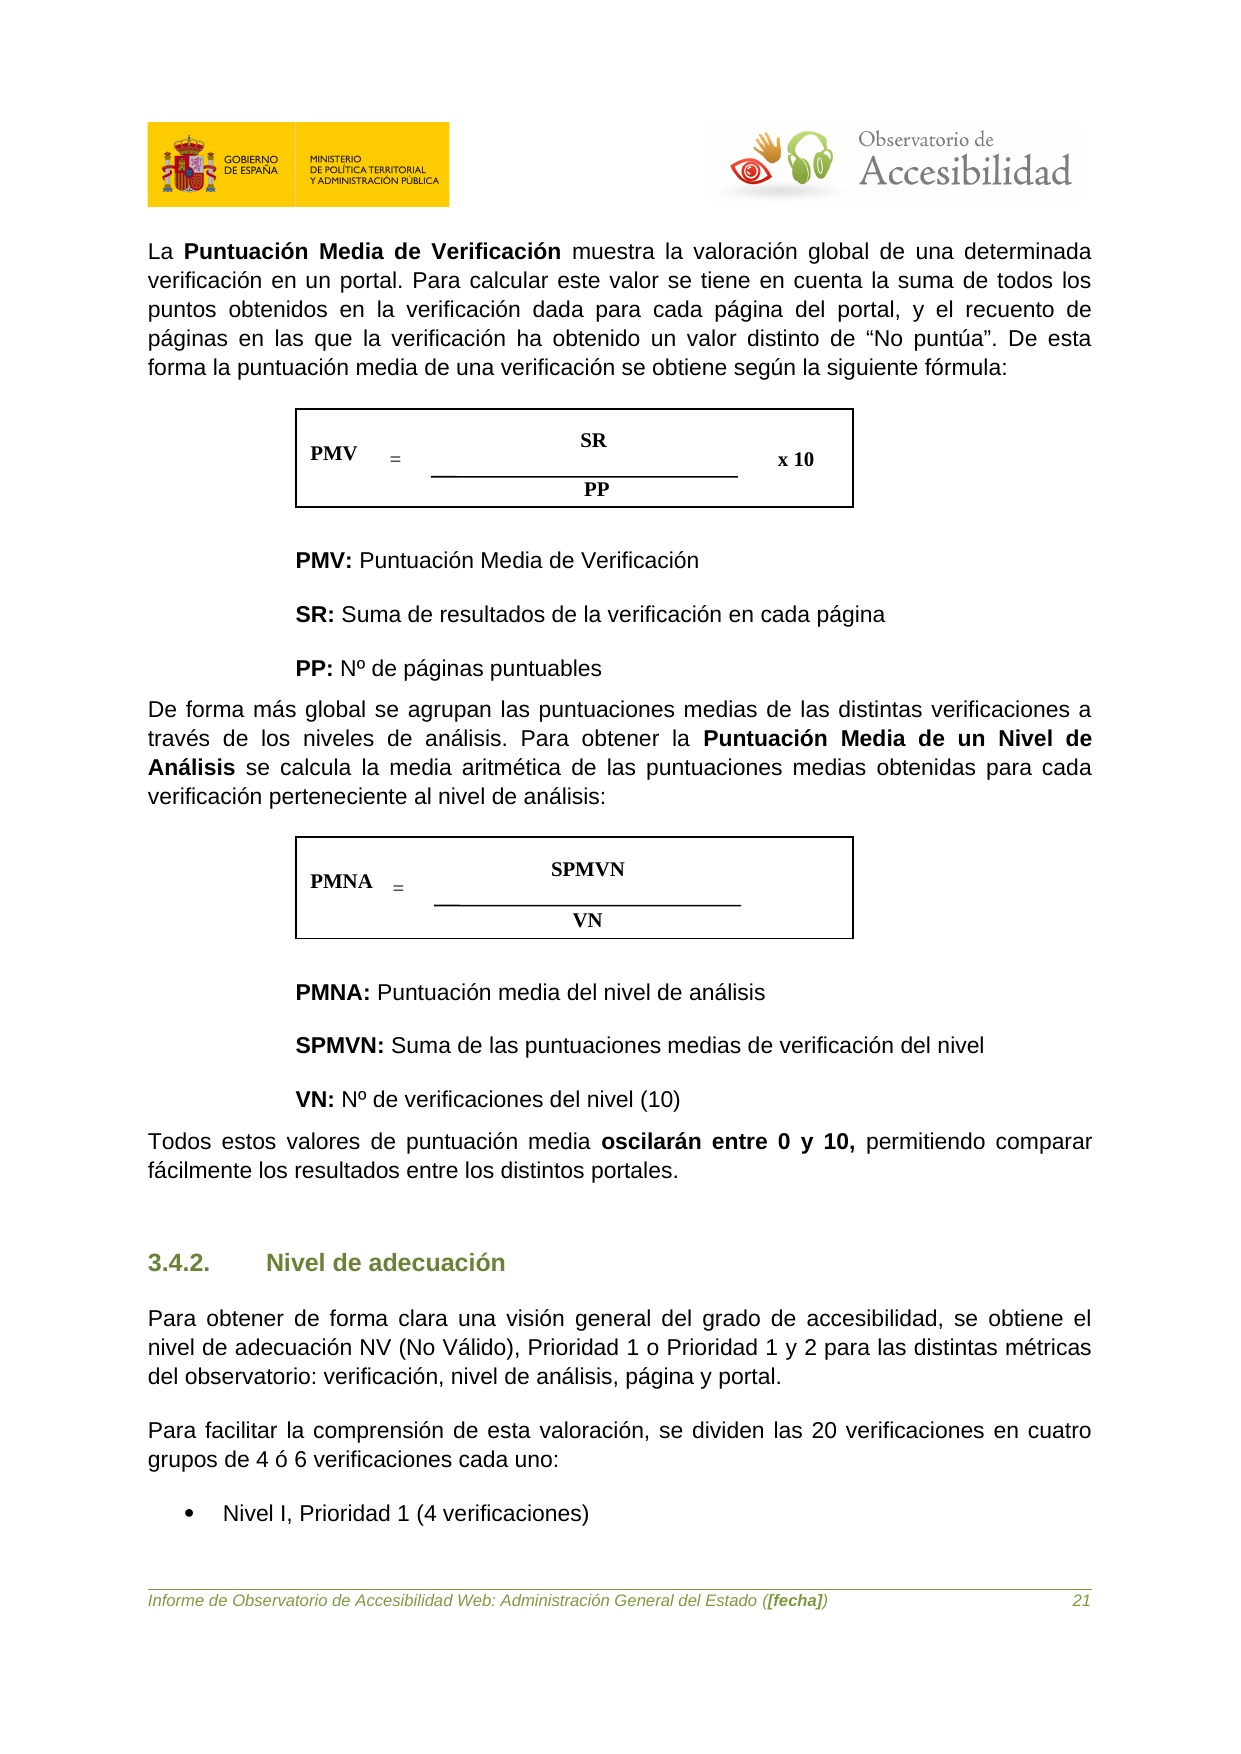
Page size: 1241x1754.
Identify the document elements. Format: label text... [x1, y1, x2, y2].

text De forma más global se agrupan las puntuaciones medias de las distintas verificaciones a través de los niveles de análisis. Para obtener la Puntuación Media de un Nivel de Análisis se calcula la media aritmética de las puntuaciones medias obtenidas para cada verificación perteneciente al nivel de análisis: [148, 696, 1092, 809]
text Todos estos valores de puntuación media oscilarán entre 0 y 10, permitiendo comparar fácilmente los resultados entre los distintos portales. [148, 1128, 1092, 1183]
text La Puntuación Media de Verificación muestra la valoración global de una determinada verificación en un portal. Para calcular este valor se tiene en cuenta la suma de todos los puntos obtenidos en la verificación dada para cada página del portal, y el recuento de páginas en las que la verificación ha obtenido un valor distinto de “No puntúa”. De esta forma la puntuación media de una verificación se obtiene según la siguiente fórmula: [148, 238, 1092, 380]
list Nivel de adecuación [148, 1248, 1092, 1277]
text Para facilitar la comprensión de esta valoración, se dividen las 20 verificaciones en cuatro grupos de 4 ó 6 verificaciones cada uno: [148, 1417, 1092, 1472]
list Nivel I, Prioridad 1 (4 verificaciones) [185, 1499, 1092, 1526]
text Para obtener de forma clara una visión general del grado de accesibilidad, se obtiene el nivel de adecuación NV (No Válido), Prioridad 1 o Prioridad 1 y 2 para las distintas métricas del observatorio: verificación, nivel de análisis, página y portal. [148, 1305, 1092, 1389]
text PMNA: Puntuación media del nivel de análisis [295, 978, 1092, 1005]
text SR: Suma de resultados de la verificación en cada página [295, 601, 1092, 627]
text VN: Nº de verificaciones del nivel (10) [295, 1086, 1092, 1113]
text PMV: Puntuación Media de Verificación [295, 547, 1092, 573]
text SPMVN: Suma de las puntuaciones medias de verificación del nivel [295, 1032, 1092, 1059]
text PP: Nº de páginas puntuables [295, 654, 1092, 681]
